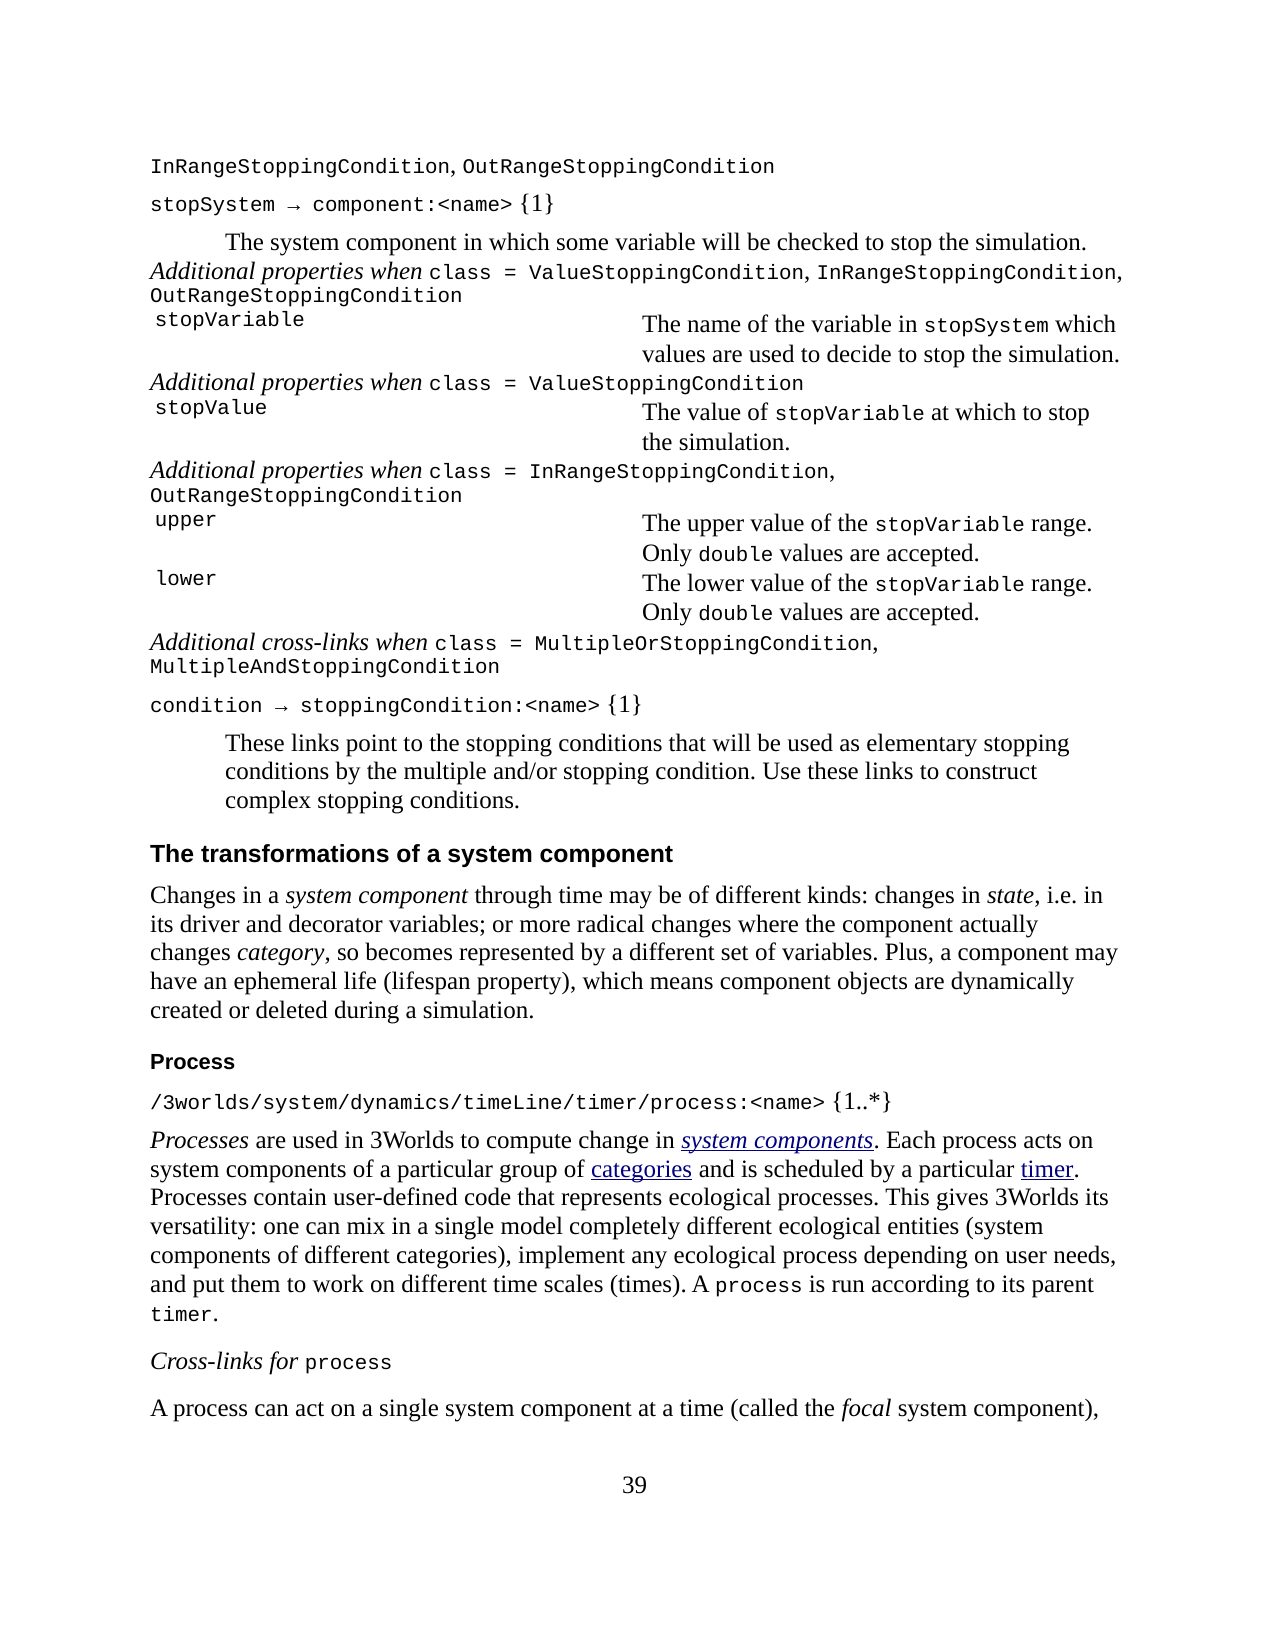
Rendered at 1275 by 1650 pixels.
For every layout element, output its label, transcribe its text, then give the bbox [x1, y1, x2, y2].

text Additional properties when class = InRangeStoppingCondition, OutRangeStoppingCondition [150, 455, 1125, 508]
text Changes in a system component through time may be of different kinds: changes in state, i.e. in its driver and decorator variables; or more radical changes where the component actually changes category, so becomes represented by a different set of variables. Plus, a component may have an ephemeral life (lifespan property), which means component objects are dynamically created or deleted during a simulation. [150, 880, 1125, 1024]
text /3worlds/system/dynamics/timeLine/timer/process:<name> {1..*} [150, 1086, 1125, 1116]
text Processes are used in 3Worlds to compute change in system components. Each process acts on system components of a particular group of categories and is scheduled by a particular timer. Processes contain user-defined code that represents ecological processes. This gives 3Worlds its versatility: one can mix in a single model completely different ecological entities (system components of different categories), implement any ecological process depending on user needs, and put them to work on different time scales (times). A process is run according to its parent timer. [150, 1125, 1125, 1328]
text Additional properties when class = ValueStoppingCondition [150, 367, 1125, 397]
table_cell The lower value of the stopVariable range. Only double values are accepted. [638, 568, 1125, 627]
text Cross-links for process [150, 1346, 1125, 1375]
text stopSystem → component:<name> {1} [150, 188, 1125, 218]
table_header The upper value of the stopVariable range. Only double values are accepted. [638, 509, 1125, 568]
text Additional cross-links when class = MultipleOrStoppingCondition, MultipleAndStoppingCondition [150, 627, 1125, 680]
table_header upper [150, 509, 637, 568]
text InRangeStoppingCondition, OutRangeStoppingCondition [150, 150, 1125, 179]
text These links point to the stopping conditions that will be used as elementary stopping conditions by the multiple and/or stopping condition. Use these links to construct complex stopping conditions. [225, 728, 1125, 814]
table_cell lower [150, 568, 637, 627]
table_header stopValue [150, 397, 637, 455]
text A process can act on a single system component at a time (called the focal system component), [150, 1393, 1125, 1422]
subtitle Process [150, 1049, 1125, 1074]
subtitle The transformations of a system component [150, 839, 1125, 867]
table_header The name of the variable in stopSystem which values are used to decide to stop the simulation. [638, 309, 1125, 367]
table_header The value of stopVariable at which to stop the simulation. [638, 397, 1125, 455]
text Additional properties when class = ValueStoppingCondition, InRangeStoppingCondition, OutRangeStoppingCondition [150, 256, 1125, 309]
text The system component in which some variable will be checked to stop the simulation. [225, 227, 1125, 256]
text condition → stoppingCondition:<name> {1} [150, 689, 1125, 719]
table_header stopVariable [150, 309, 637, 367]
